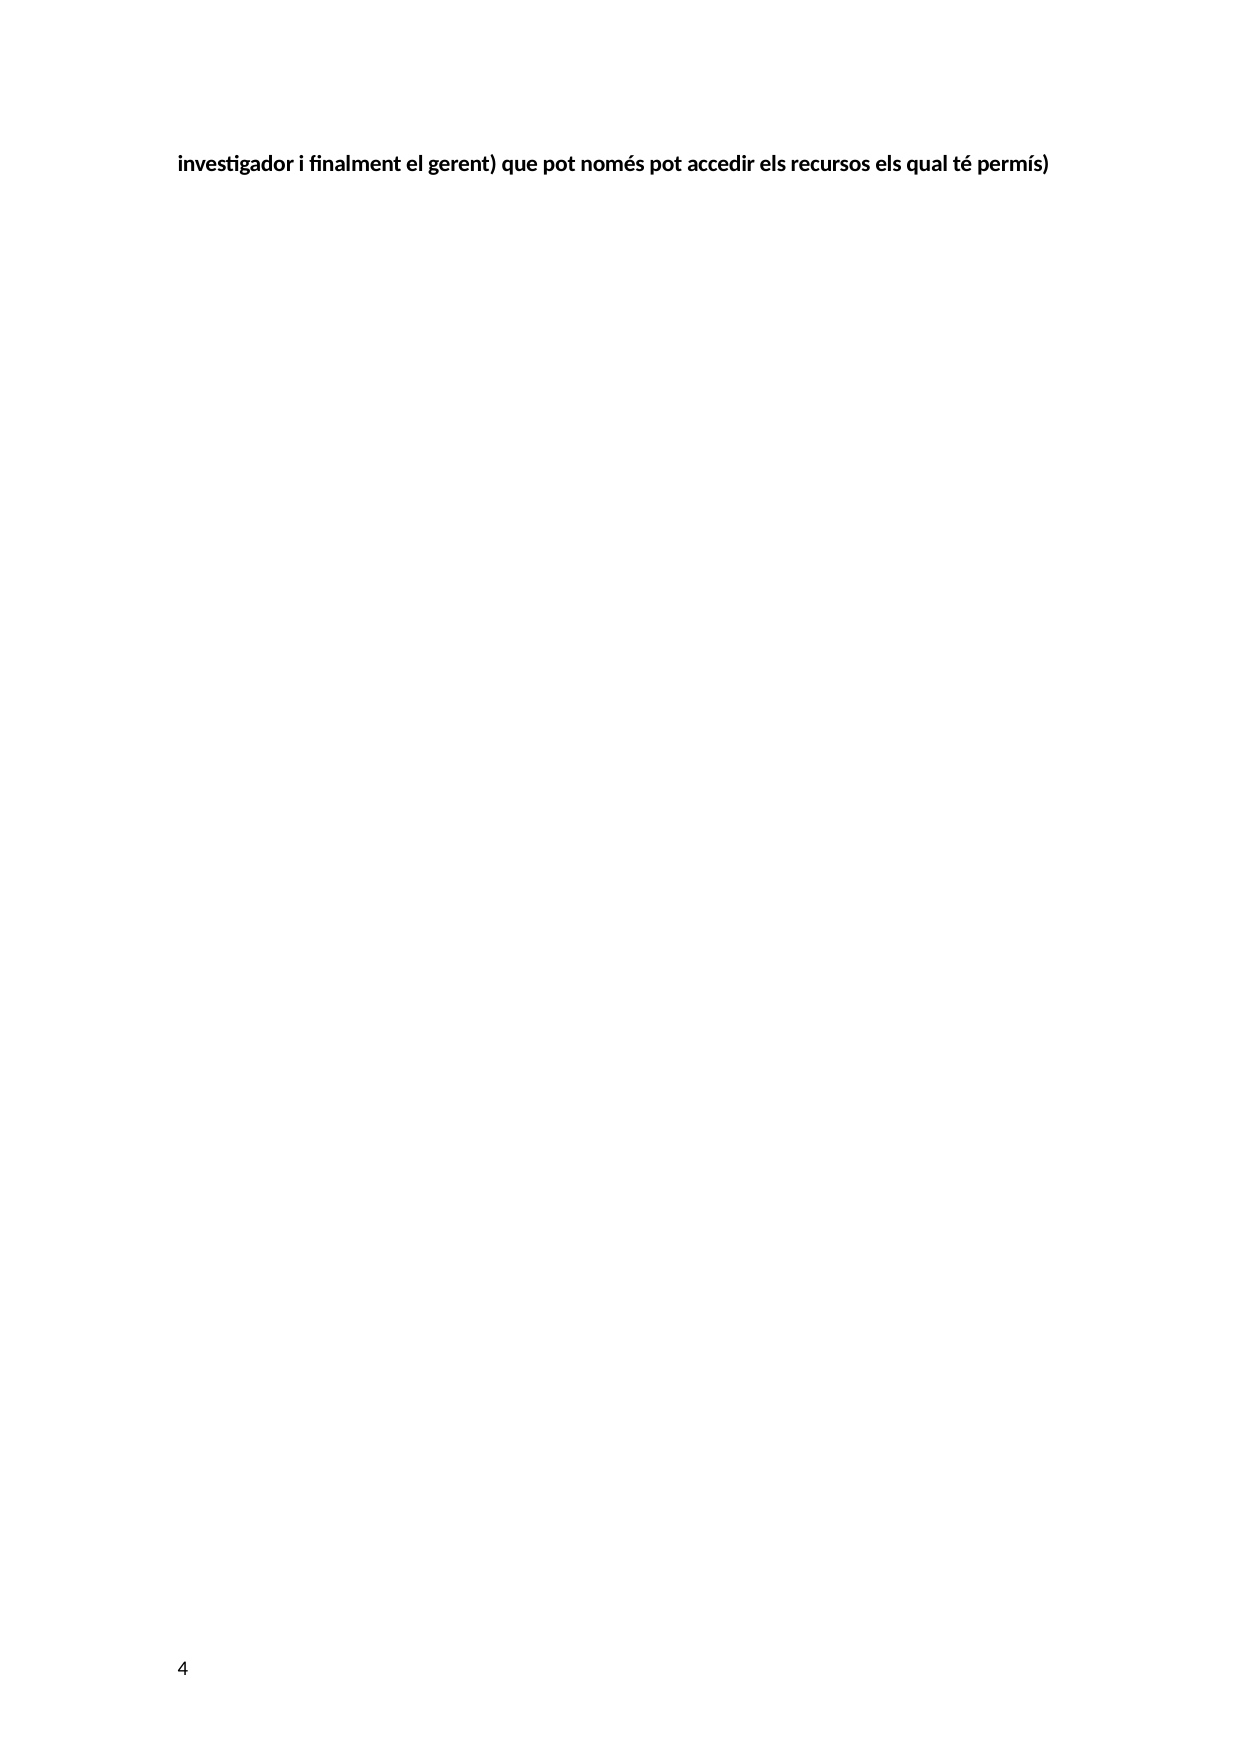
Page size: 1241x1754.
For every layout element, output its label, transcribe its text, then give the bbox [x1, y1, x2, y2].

text investigador i finalment el gerent) que pot només pot accedir els recursos els qual té permís) [177, 148, 1064, 177]
